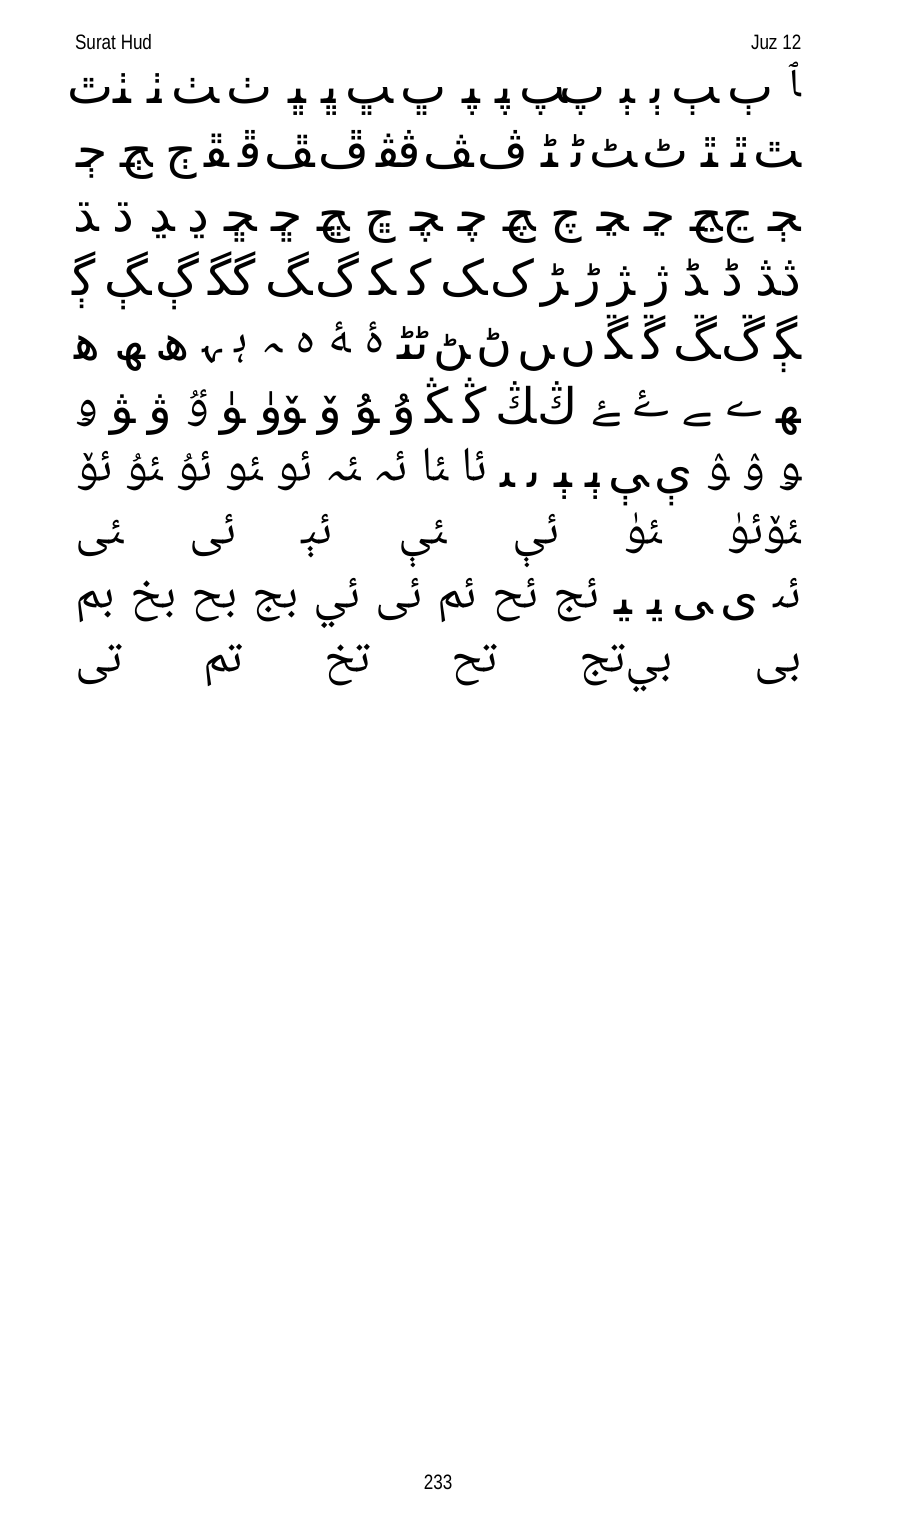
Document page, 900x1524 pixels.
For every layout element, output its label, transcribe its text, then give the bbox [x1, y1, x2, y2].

text ﯻ ﯼ ﯽ ﯾ ﯿ ﰀ ﰁ ﰂ ﰃ ﰄ ﰅ ﰆ ﰇ ﰈ ﰉ ﰊﰋ ﰌ ﰍ ﰎ ﰏ [75, 571, 801, 698]
text ﭑ ﭒ ﭓ ﭔ ﭕ ﭖﭗ ﭘ ﭙ ﭚ ﭛ ﭜ ﭝ ﭞ ﭟ ﭠ ﭡﭢ ﭣ ﭤ ﭥ ﭦ ﭧ ﭨ ﭩ ﭪ ﭫ ﭬﭭ ﭮ ﭯ ﭰ ﭱ ﭲ ﭳ ﭴ ﭵ ﭶﭷ ﭸ ﭹ ﭺ ﭻ ﭼ ﭽ ﭾ ﭿ ﮀ ﮁ ﮂ ﮃ ﮄ ﮅ ﮆﮇ ﮈ ﮉ ﮊ ﮋ ﮌ ﮍ ﮎ ﮏ ﮐ ﮑ ﮒ ﮓ ﮔﮕ ﮖ ﮗ ﮘ ﮙ ﮚ ﮛ ﮜ ﮝ ﮞ ﮟ ﮠ ﮡ ﮢﮣ ﮤ ﮥ ﮦ ﮧ ﮨ ﮩ ﮪ ﮫ ﮬ ﮭ ﮮ ﮯ ﮰ ﮱ ﯓ ﯔ ﯕ ﯖ ﯗ ﯘ ﯙ ﯚﯛ ﯜ ﯝ ﯞ ﯟ ﯠ ﯡ ﯢ ﯣ ﯤ ﯥ ﯦ ﯧ ﯨ ﯩ ﯪ ﯫ ﯬ ﯭ ﯮ ﯯ ﯰ ﯱ ﯲ ﯳﯴ ﯵ ﯶ ﯷ ﯸ ﯹ ﯺ [75, 60, 801, 571]
